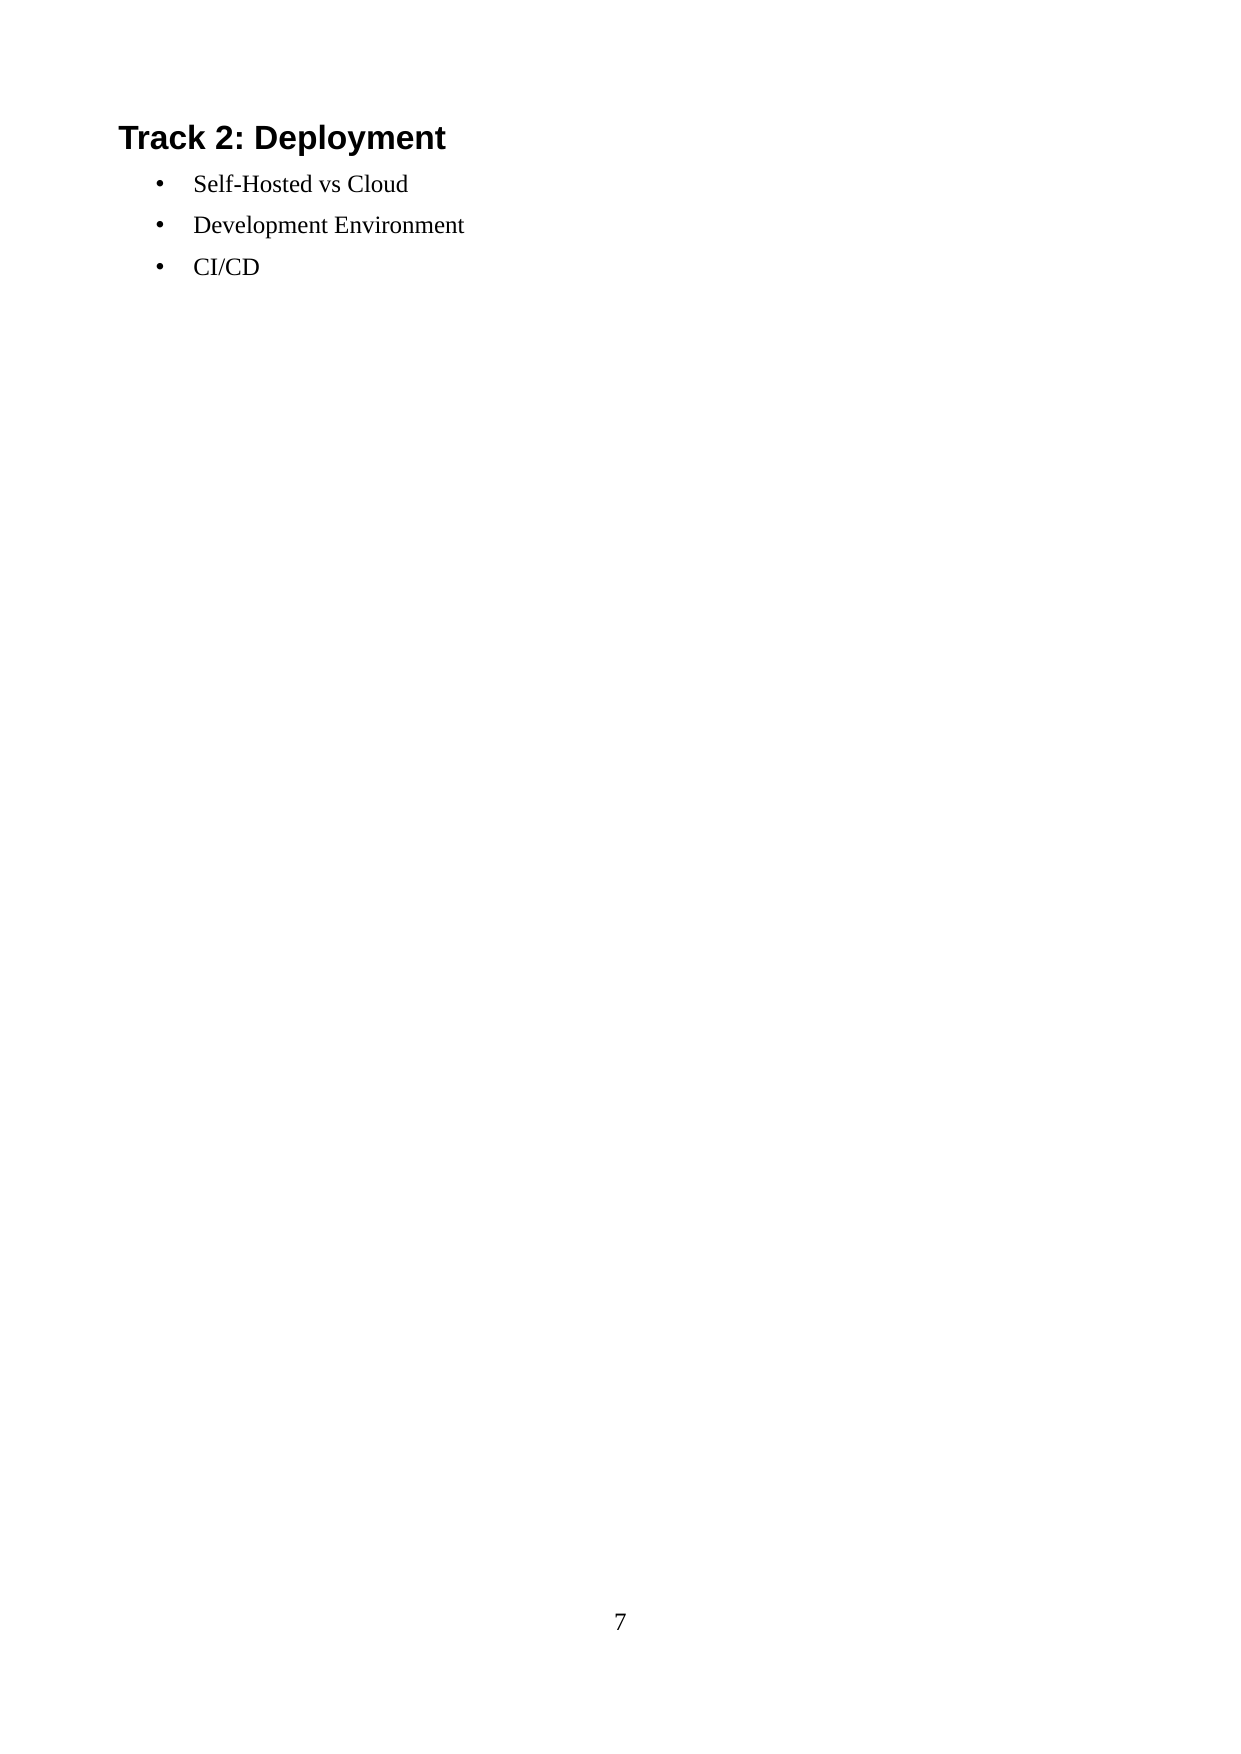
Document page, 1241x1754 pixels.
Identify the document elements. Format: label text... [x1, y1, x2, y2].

list Self-Hosted vs Cloud [156, 169, 1122, 198]
list Development Environment [156, 211, 1122, 239]
subtitle Track 2: Deployment [118, 118, 1122, 157]
list CI/CD [156, 252, 1122, 281]
